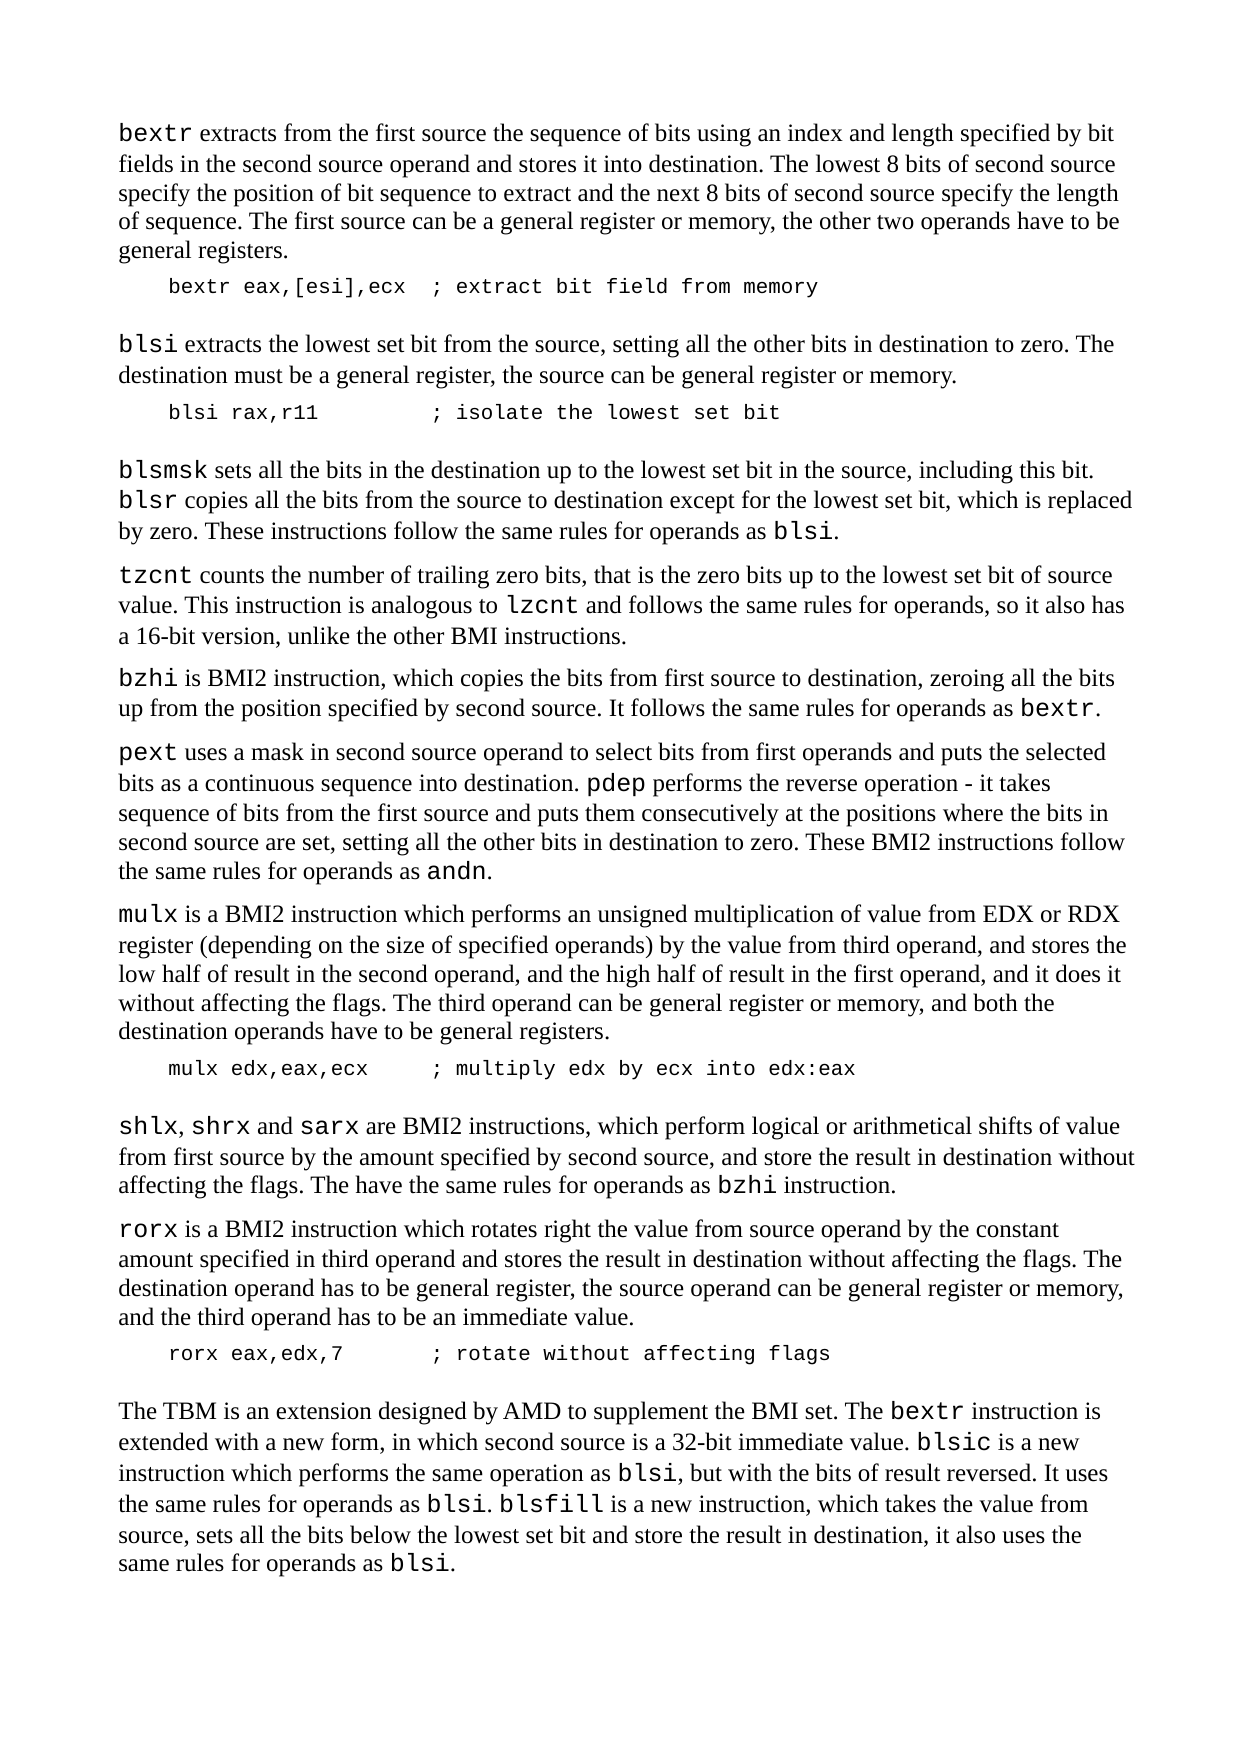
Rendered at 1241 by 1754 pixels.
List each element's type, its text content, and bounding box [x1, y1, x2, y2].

text blsi extracts the lowest set bit from the source, setting all the other bits in destination to zero. The destination must be a general register, the source can be general register or memory. [118, 329, 1137, 389]
text blsi rax,r11 ; isolate the lowest set bit [118, 402, 1137, 425]
text pext uses a mask in second source operand to select bits from first operands and puts the selected bits as a continuous sequence into destination. pdep performs the reverse operation - it takes sequence of bits from the first source and puts them consecutively at the positions where the bits in second source are set, setting all the other bits in destination to zero. These BMI2 instructions follow the same rules for operands as andn. [118, 737, 1137, 887]
text tzcnt counts the number of trailing zero bits, that is the zero bits up to the lowest set bit of source value. This instruction is analogous to lzcnt and follows the same rules for operands, so it also has a 16-bit version, unlike the other BMI instructions. [118, 560, 1137, 650]
text blsmsk sets all the bits in the destination up to the lowest set bit in the source, including this bit. blsr copies all the bits from the source to destination except for the lowest set bit, which is replaced by zero. These instructions follow the same rules for operands as blsi. [118, 455, 1137, 547]
text mulx is a BMI2 instruction which performs an unsigned multiplication of value from EDX or RDX register (depending on the size of specified operands) by the value from third operand, and stores the low half of result in the second operand, and the high half of result in the first operand, and it does it without affecting the flags. The third operand can be general register or memory, and both the destination operands have to be general registers. [118, 899, 1137, 1045]
text The TBM is an extension designed by AMD to supplement the BMI set. The bextr instruction is extended with a new form, in which second source is a 32-bit immediate value. blsic is a new instruction which performs the same operation as blsi, but with the bits of result reversed. It uses the same rules for operands as blsi. blsfill is a new instruction, which takes the value from source, sets all the bits below the lowest set bit and store the result in destination, it also uses the same rules for operands as blsi. [118, 1396, 1137, 1579]
text bextr extracts from the first source the sequence of bits using an index and length specified by bit fields in the second source operand and stores it into destination. The lowest 8 bits of second source specify the position of bit sequence to extract and the next 8 bits of second source specify the length of sequence. The first source can be a general register or memory, the other two operands have to be general registers. [118, 118, 1137, 264]
text bextr eax,[esi],ecx ; extract bit field from memory [118, 276, 1137, 300]
text shlx, shrx and sarx are BMI2 instructions, which perform logical or arithmetical shifts of value from first source by the amount specified by second source, and store the result in destination without affecting the flags. The have the same rules for operands as bzhi instruction. [118, 1111, 1137, 1201]
text bzhi is BMI2 instruction, which copies the bits from first source to destination, zeroing all the bits up from the position specified by second source. It follows the same rules for operands as bextr. [118, 663, 1137, 724]
text rorx is a BMI2 instruction which rotates right the value from source operand by the constant amount specified in third operand and stores the result in destination without affecting the flags. The destination operand has to be general register, the source operand can be general register or memory, and the third operand has to be an immediate value. [118, 1214, 1137, 1331]
text rorx eax,edx,7 ; rotate without affecting flags [118, 1343, 1137, 1367]
text mulx edx,eax,ecx ; multiply edx by ecx into edx:eax [118, 1058, 1137, 1081]
